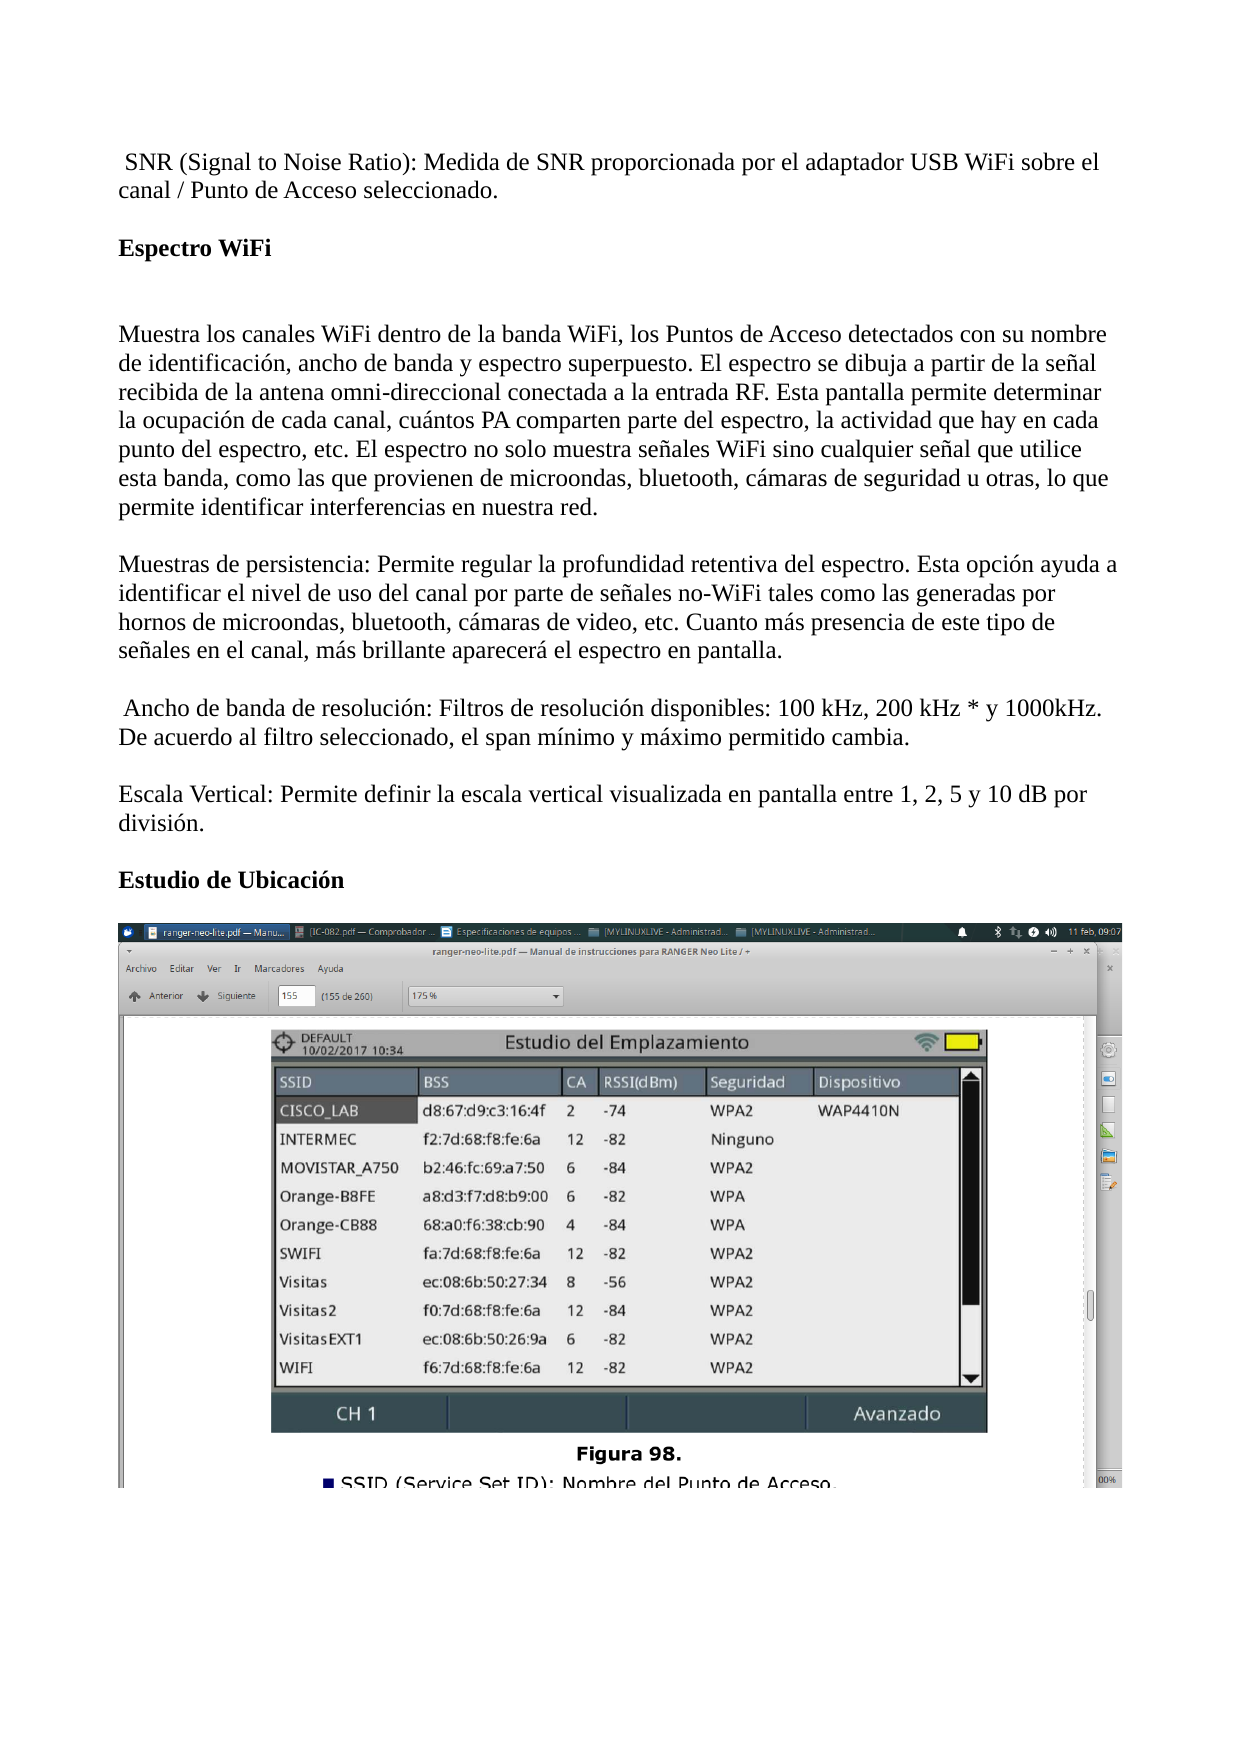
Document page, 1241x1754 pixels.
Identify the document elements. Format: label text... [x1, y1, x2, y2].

text  SNR (Signal to Noise Ratio): Medida de SNR proporcionada por el adaptador USB WiFi sobre el canal / Punto de Acceso seleccionado. [118, 147, 1122, 204]
text  Ancho de banda de resolución: Filtros de resolución disponibles: 100 kHz, 200 kHz * y 1000kHz. De acuerdo al filtro seleccionado, el span mínimo y máximo permitido cambia. [118, 693, 1122, 751]
text Muestras de persistencia: Permite regular la profundidad retentiva del espectro. Esta opción ayuda a identificar el nivel de uso del canal por parte de señales no-WiFi tales como las generadas por hornos de microondas, bluetooth, cámaras de video, etc. Cuanto más presencia de este tipo de señales en el canal, más brillante aparecerá el espectro en pantalla. [118, 549, 1122, 664]
text Escala Vertical: Permite definir la escala vertical visualizada en pantalla entre 1, 2, 5 y 10 dB por división. [118, 779, 1122, 837]
text Estudio de Ubicación [118, 866, 1122, 894]
text Espectro WiFi [118, 233, 1122, 262]
text Muestra los canales WiFi dentro de la banda WiFi, los Puntos de Acceso detectados con su nombre de identificación, ancho de banda y espectro superpuesto. El espectro se dibuja a partir de la señal recibida de la antena omni-direccional conectada a la entrada RF. Esta pantalla permite determinar la ocupación de cada canal, cuántos PA comparten parte del espectro, la actividad que hay en cada punto del espectro, etc. El espectro no solo muestra señales WiFi sino cualquier señal que utilice esta banda, como las que provienen de microondas, bluetooth, cámaras de seguridad u otras, lo que permite identificar interferencias en nuestra red. [118, 319, 1122, 521]
picture [118, 923, 1123, 1488]
